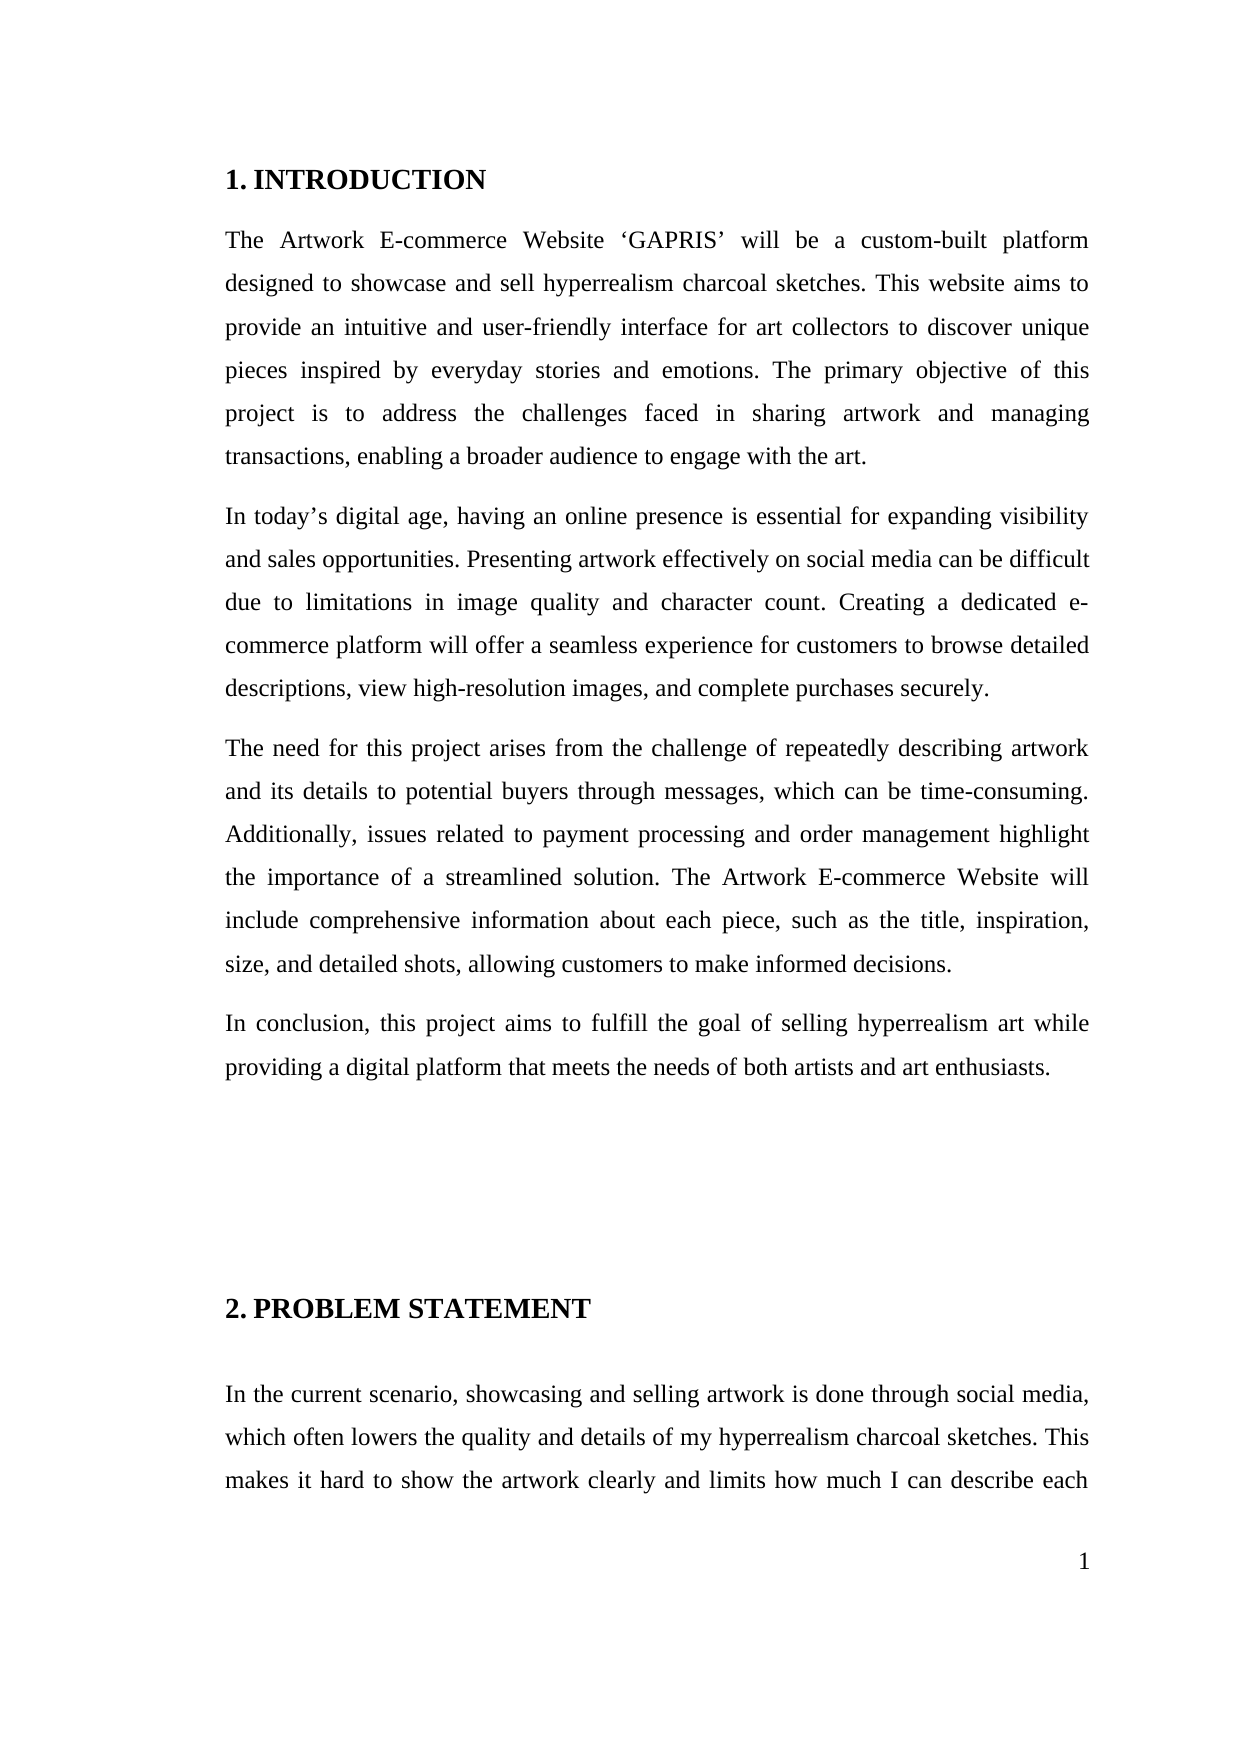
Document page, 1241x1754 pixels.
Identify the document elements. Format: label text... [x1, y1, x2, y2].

text The Artwork E-commerce Website ‘GAPRIS’ will be a custom-built platform designed to showcase and sell hyperrealism charcoal sketches. This website aims to provide an intuitive and user-friendly interface for art collectors to discover unique pieces inspired by everyday stories and emotions. The primary objective of this project is to address the challenges faced in sharing artwork and managing transactions, enabling a broader audience to engage with the art. [225, 225, 1090, 470]
text In today’s digital age, having an online presence is essential for expanding visibility and sales opportunities. Presenting artwork effectively on social media can be difficult due to limitations in image quality and character count. Creating a dedicated e-commerce platform will offer a seamless experience for customers to browse detailed descriptions, view high-resolution images, and complete purchases securely. [225, 501, 1090, 702]
subtitle PROBLEM STATEMENT [225, 1291, 1090, 1324]
text In conclusion, this project aims to fulfill the goal of selling hyperrealism art while providing a digital platform that meets the needs of both artists and art enthusiasts. [225, 1008, 1090, 1080]
text In the current scenario, showcasing and selling artwork is done through social media, which often lowers the quality and details of my hyperrealism charcoal sketches. This makes it hard to show the artwork clearly and limits how much I can describe each [225, 1379, 1090, 1494]
text The need for this project arises from the challenge of repeatedly describing artwork and its details to potential buyers through messages, which can be time-consuming. Additionally, issues related to payment processing and order management highlight the importance of a streamlined solution. The Artwork E-commerce Website will include comprehensive information about each piece, such as the title, inspiration, size, and detailed shots, allowing customers to make informed decisions. [225, 733, 1090, 977]
subtitle INTRODUCTION [225, 162, 1090, 196]
